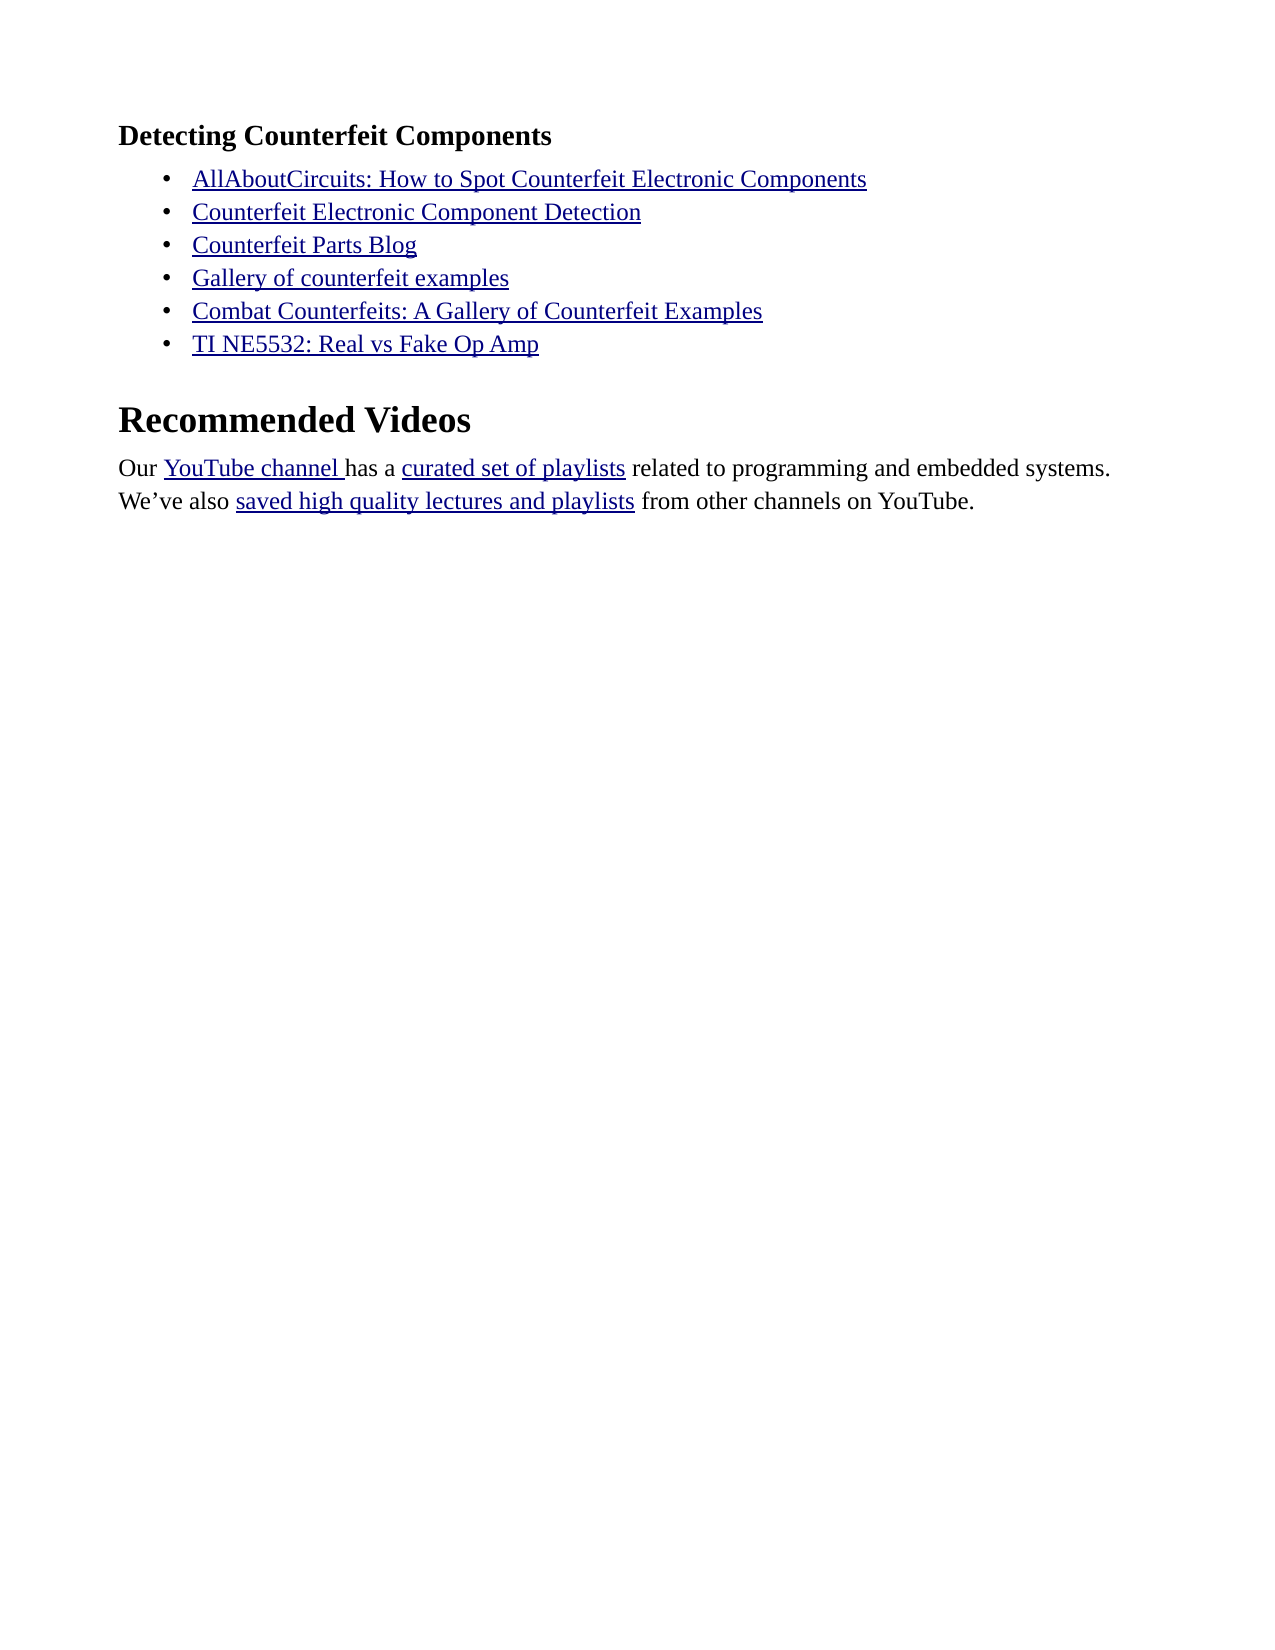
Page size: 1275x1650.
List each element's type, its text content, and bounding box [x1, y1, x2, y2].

text Our YouTube channel has a curated set of playlists related to programming and embedded systems. We’ve also saved high quality lectures and playlists from other channels on YouTube. [118, 453, 1157, 515]
list Combat Counterfeits: A Gallery of Counterfeit Examples [162, 296, 1157, 325]
list Counterfeit Parts Blog [162, 230, 1157, 259]
list Gallery of counterfeit examples [162, 263, 1157, 292]
list Counterfeit Electronic Component Detection [162, 197, 1157, 226]
list TI NE5532: Real vs Fake Op Amp [162, 329, 1157, 358]
subtitle Detecting Counterfeit Components [118, 118, 1157, 152]
subtitle Recommended Videos [118, 398, 1157, 441]
list AllAboutCircuits: How to Spot Counterfeit Electronic Components [162, 164, 1157, 193]
